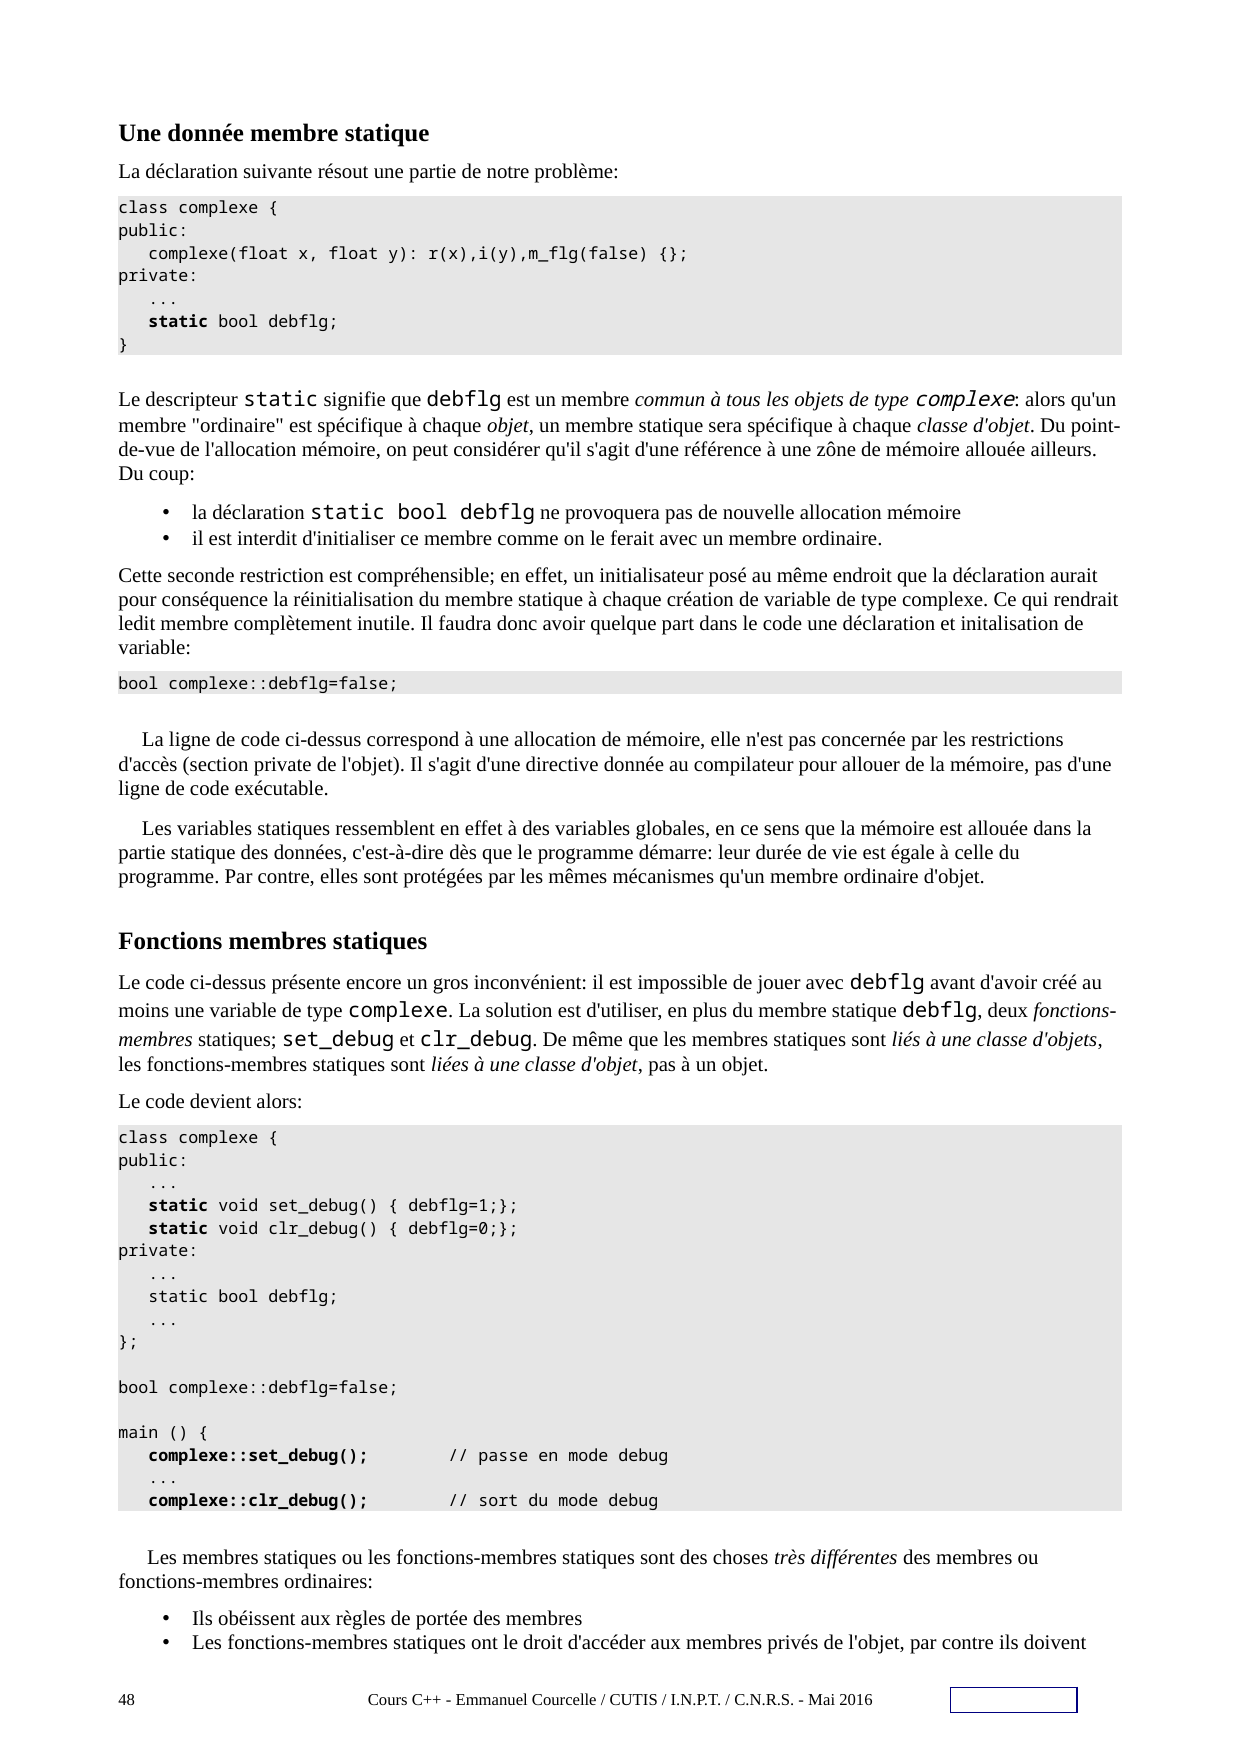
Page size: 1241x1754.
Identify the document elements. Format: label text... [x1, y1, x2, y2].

text bool complexe::debflg=false; [118, 1375, 1122, 1398]
text public: [118, 1148, 1122, 1171]
text static void clr_debug() { debflg=0;}; [118, 1216, 1122, 1239]
text class complexe { [118, 1125, 1122, 1148]
subtitle Fonctions membres statiques [118, 926, 1122, 954]
text Cette seconde restriction est compréhensible; en effet, un initialisateur posé au même endroit que la déclaration aurait pour conséquence la réinitialisation du membre statique à chaque création de variable de type complexe. Ce qui rendrait ledit membre complètement inutile. Il faudra donc avoir quelque part dans le code une déclaration et initalisation de variable: [118, 562, 1122, 659]
text static void set_debug() { debflg=1;}; [118, 1193, 1122, 1216]
list il est interdit d'initialiser ce membre comme on le ferait avec un membre ordinaire. [162, 526, 1122, 550]
subtitle Une donnée membre statique [118, 118, 1122, 147]
text ... [118, 287, 1122, 309]
text static bool debflg; [118, 309, 1122, 332]
text private: [118, 264, 1122, 287]
text ... [118, 1262, 1122, 1284]
text } [118, 332, 1122, 355]
text bool complexe::debflg=false; [118, 671, 1122, 694]
text class complexe { [118, 196, 1122, 219]
list Les fonctions-membres statiques ont le droit d'accéder aux membres privés de l'objet, par contre ils doivent [162, 1629, 1122, 1654]
text Le descripteur static signifie que debflg est un membre commun à tous les objets de type complexe: alors qu'un membre "ordinaire" est spécifique à chaque objet, un membre statique sera spécifique à chaque classe d'objet. Du point-de-vue de l'allocation mémoire, on peut considérer qu'il s'agit d'une référence à une zône de mémoire allouée ailleurs. Du coup: [118, 384, 1122, 485]
text public: [118, 219, 1122, 241]
list la déclaration static bool debflg ne provoquera pas de nouvelle allocation mémoire [162, 497, 1122, 526]
text private: [118, 1239, 1122, 1262]
text Les variables statiques ressemblent en effet à des variables globales, en ce sens que la mémoire est allouée dans la partie statique des données, c'est-à-dire dès que le programme démarre: leur durée de vie est égale à celle du programme. Par contre, elles sont protégées par les mêmes mécanismes qu'un membre ordinaire d'objet. [118, 812, 1122, 888]
text complexe::set_debug(); // passe en mode debug [118, 1443, 1122, 1466]
text ... [118, 1466, 1122, 1489]
text }; [118, 1330, 1122, 1352]
list Ils obéissent aux règles de portée des membres [162, 1606, 1122, 1629]
text complexe::clr_debug(); // sort du mode debug [118, 1489, 1122, 1511]
text main () { [118, 1421, 1122, 1443]
text static bool debflg; [118, 1284, 1122, 1307]
text ... [118, 1307, 1122, 1330]
text ... [118, 1171, 1122, 1193]
text Le code devient alors: [118, 1089, 1122, 1113]
text La ligne de code ci-dessus correspond à une allocation de mémoire, elle n'est pas concernée par les restrictions d'accès (section private de l'objet). Il s'agit d'une directive donnée au compilateur pour allouer de la mémoire, pas d'une ligne de code exécutable. [118, 723, 1122, 799]
text La déclaration suivante résout une partie de notre problème: [118, 159, 1122, 183]
text Les membres statiques ou les fonctions-membres statiques sont des choses très différentes des membres ou fonctions-membres ordinaires: [118, 1541, 1122, 1593]
text complexe(float x, float y): r(x),i(y),m_flg(false) {}; [118, 241, 1122, 264]
text Le code ci-dessus présente encore un gros inconvénient: il est impossible de jouer avec debflg avant d'avoir créé au moins une variable de type complexe. La solution est d'utiliser, en plus du membre statique debflg, deux fonctions-membres statiques; set_debug et clr_debug. De même que les membres statiques sont liés à une classe d'objets, les fonctions-membres statiques sont liées à une classe d'objet, pas à un objet. [118, 967, 1122, 1076]
